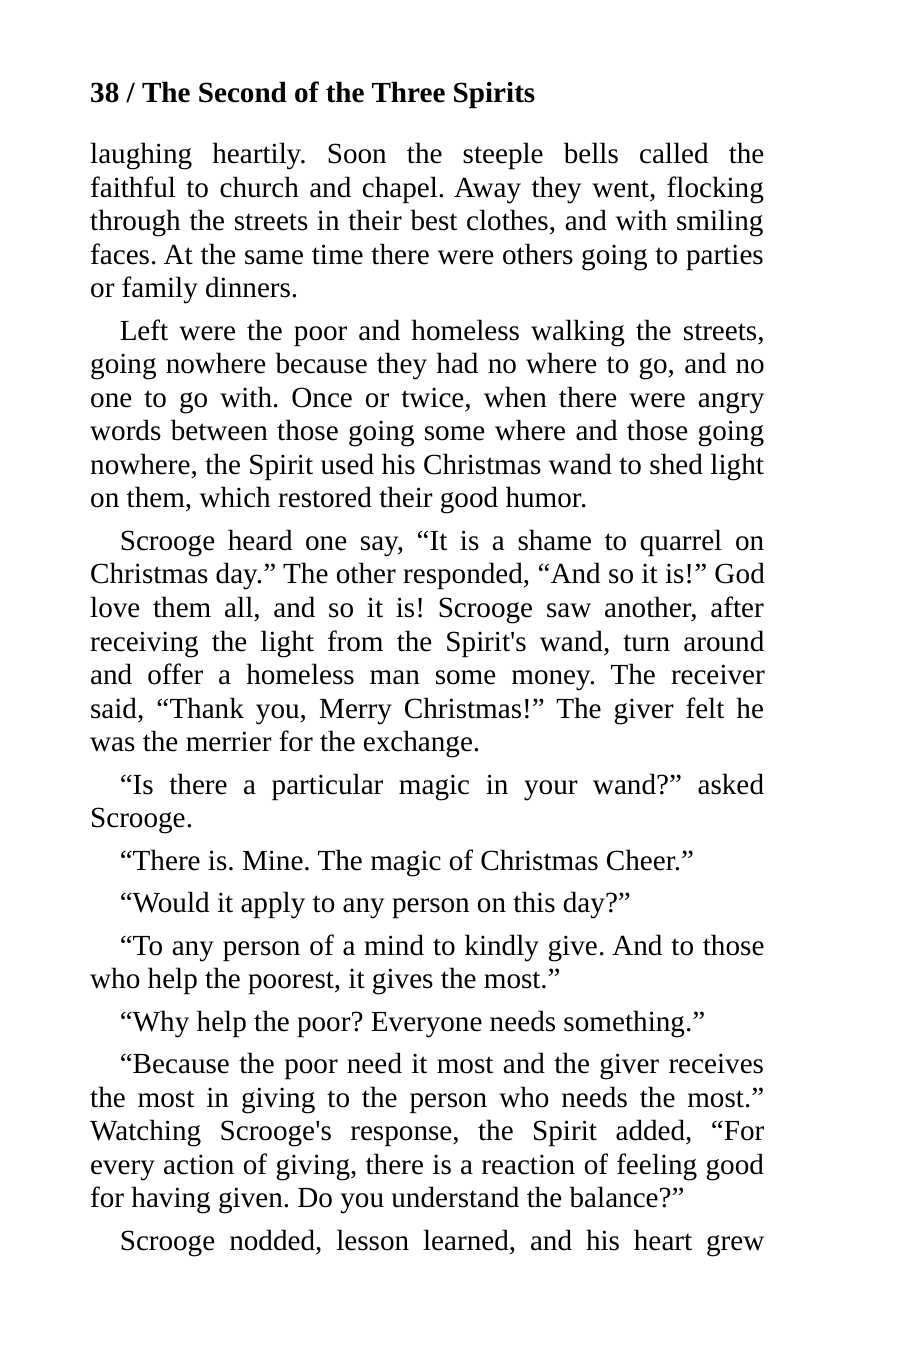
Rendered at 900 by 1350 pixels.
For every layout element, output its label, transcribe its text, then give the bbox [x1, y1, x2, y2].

text Left were the poor and homeless walking the streets, going nowhere because they had no where to go, and no one to go with. Once or twice, when there were angry words between those going some where and those going nowhere, the Spirit used his Christmas wand to shed light on them, which restored their good humor. [90, 313, 765, 514]
text “To any person of a mind to kindly give. And to those who help the poorest, it gives the most.” [90, 928, 765, 995]
text Scrooge heard one say, “It is a shame to quarrel on Christmas day.” The other responded, “And so it is!” God love them all, and so it is! Scrooge saw another, after receiving the light from the Spirit's wand, turn around and offer a homeless man some money. The receiver said, “Thank you, Merry Christmas!” The giver felt he was the merrier for the exchange. [90, 523, 765, 758]
text “Is there a particular magic in your wand?” asked Scrooge. [90, 767, 765, 834]
text “Would it apply to any person on this day?” [90, 885, 765, 919]
text “Why help the poor? Everyone needs something.” [90, 1004, 765, 1037]
text “Because the poor need it most and the giver receives the most in giving to the person who needs the most.” Watching Scrooge's response, the Spirit added, “For every action of giving, there is a reaction of feeling good for having given. Do you understand the balance?” [90, 1046, 765, 1214]
text Scrooge nodded, lesson learned, and his heart grew [90, 1223, 765, 1257]
text “There is. Mine. The magic of Christmas Cheer.” [90, 843, 765, 876]
text laughing heartily. Soon the steeple bells called the faithful to church and chapel. Away they went, flocking through the streets in their best clothes, and with smiling faces. At the same time there were others going to parties or family dinners. [90, 136, 765, 304]
